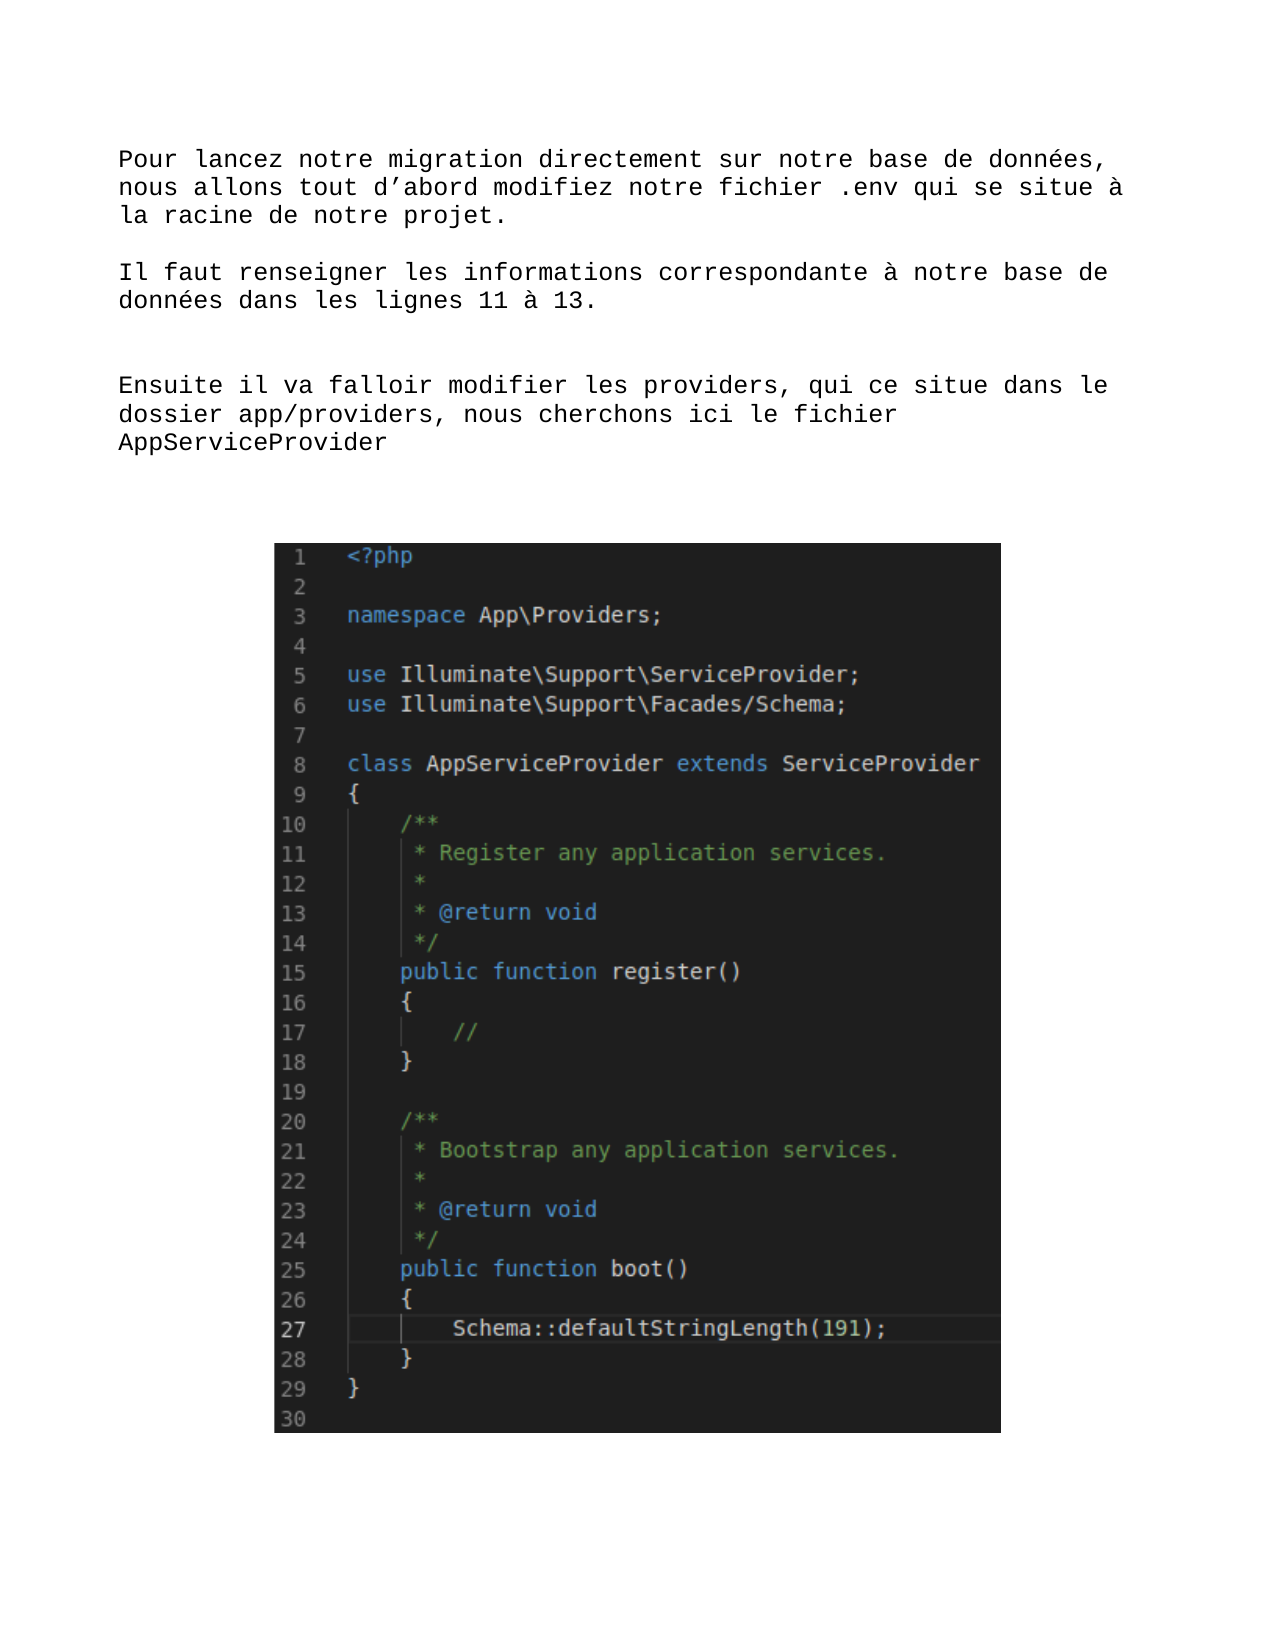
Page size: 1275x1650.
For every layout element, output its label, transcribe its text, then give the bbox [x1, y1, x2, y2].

text Ensuite il va falloir modifier les providers, qui ce situe dans le dossier app/providers, nous cherchons ici le fichier AppServiceProvider [118, 373, 1157, 458]
text Il faut renseigner les informations correspondante à notre base de données dans les lignes 11 à 13. [118, 260, 1157, 316]
text Pour lancez notre migration directement sur notre base de données, nous allons tout d’abord modifiez notre fichier .env qui se situe à la racine de notre projet. [118, 146, 1157, 231]
picture [274, 543, 1001, 1433]
